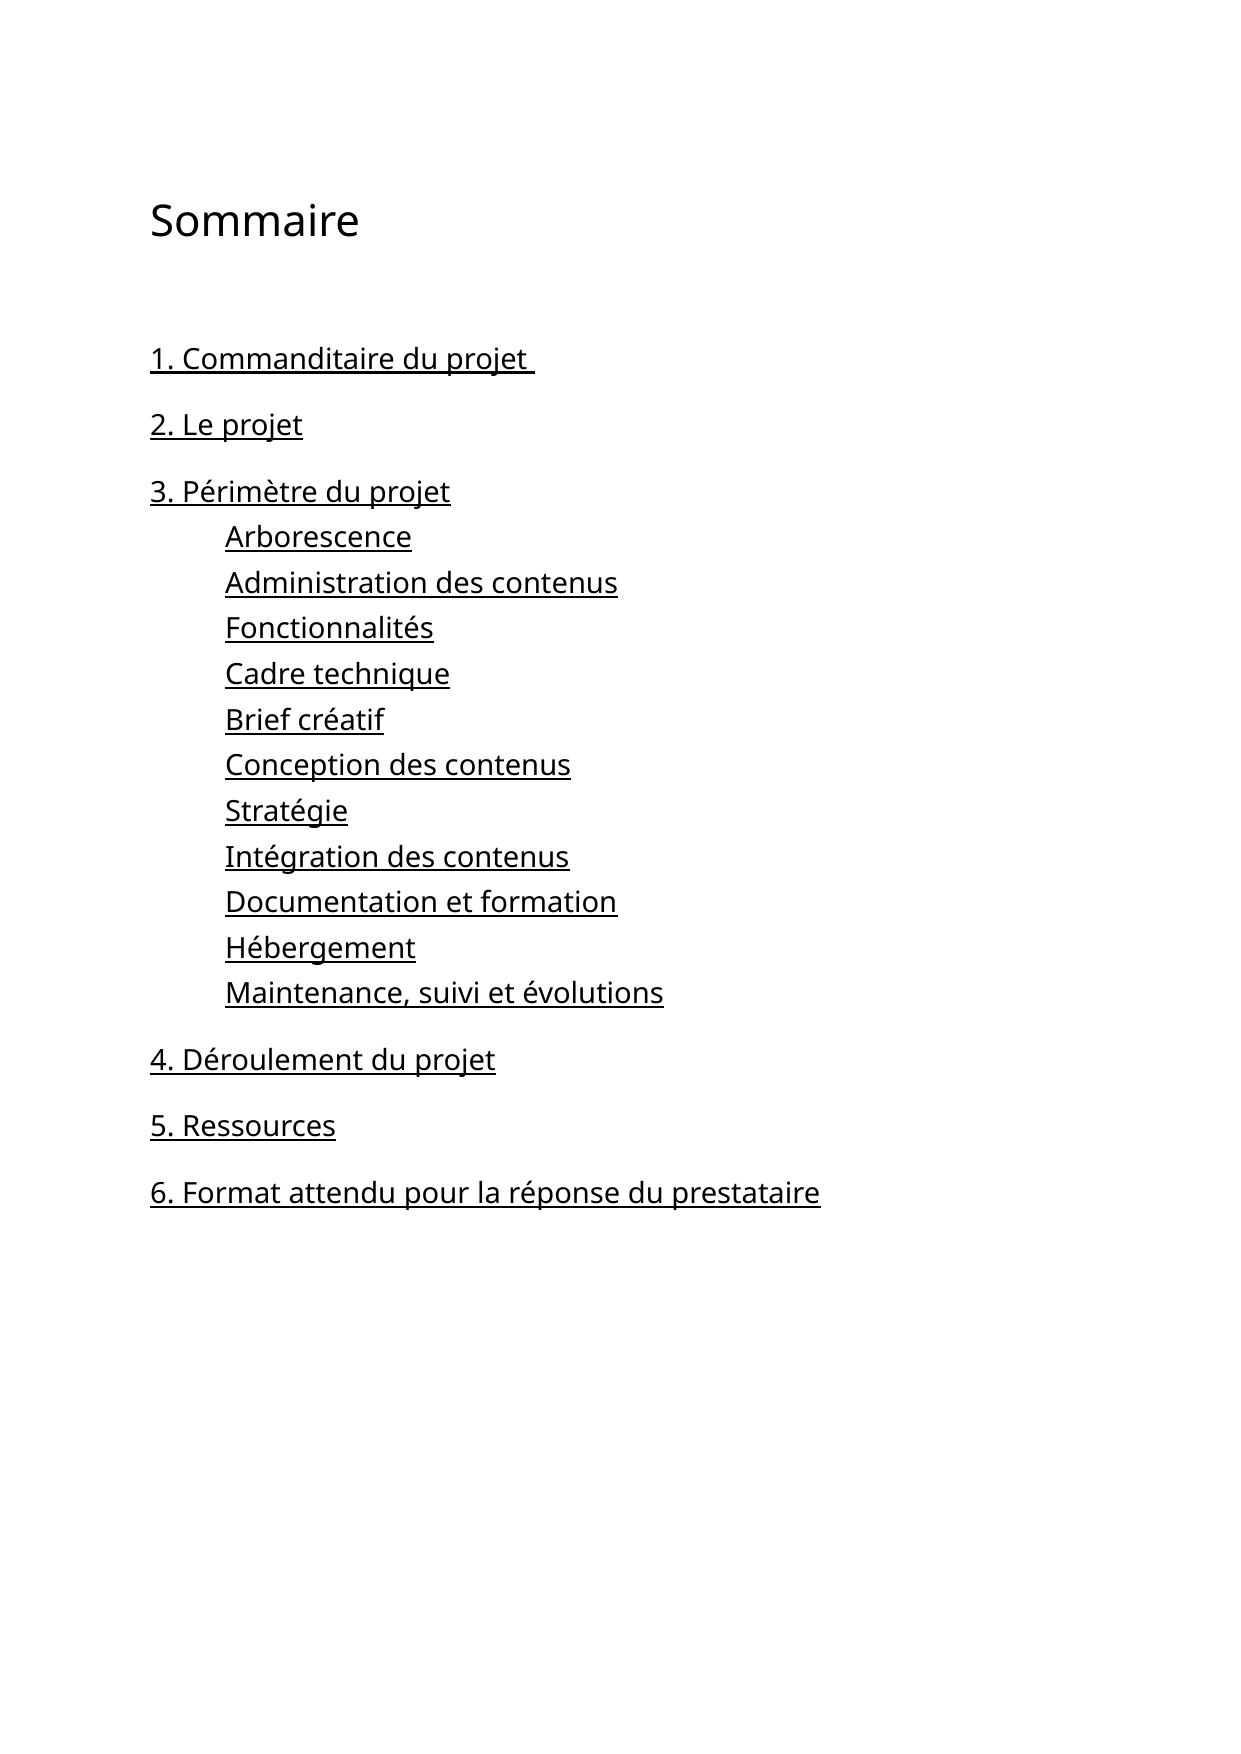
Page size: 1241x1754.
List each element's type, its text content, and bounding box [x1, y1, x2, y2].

text 3. Périmètre du projet [150, 471, 1090, 511]
text Fonctionnalités [225, 608, 1090, 647]
text Maintenance, suivi et évolutions [225, 973, 1090, 1012]
text Documentation et formation [225, 882, 1090, 921]
text 2. Le projet [150, 404, 1090, 444]
subtitle Sommaire [150, 189, 1090, 249]
text Intégration des contenus [225, 836, 1090, 876]
text 1. Commanditaire du projet [150, 338, 1090, 378]
text Cadre technique [225, 653, 1090, 693]
text 5. Ressources [150, 1106, 1090, 1145]
text 4. Déroulement du projet [150, 1039, 1090, 1079]
text 6. Format attendu pour la réponse du prestataire [150, 1172, 1090, 1212]
text Stratégie [225, 790, 1090, 830]
text Brief créatif [225, 699, 1090, 739]
text Hébergement [225, 927, 1090, 967]
text Arborescence [225, 517, 1090, 556]
text Administration des contenus [225, 562, 1090, 602]
text Conception des contenus [225, 745, 1090, 784]
